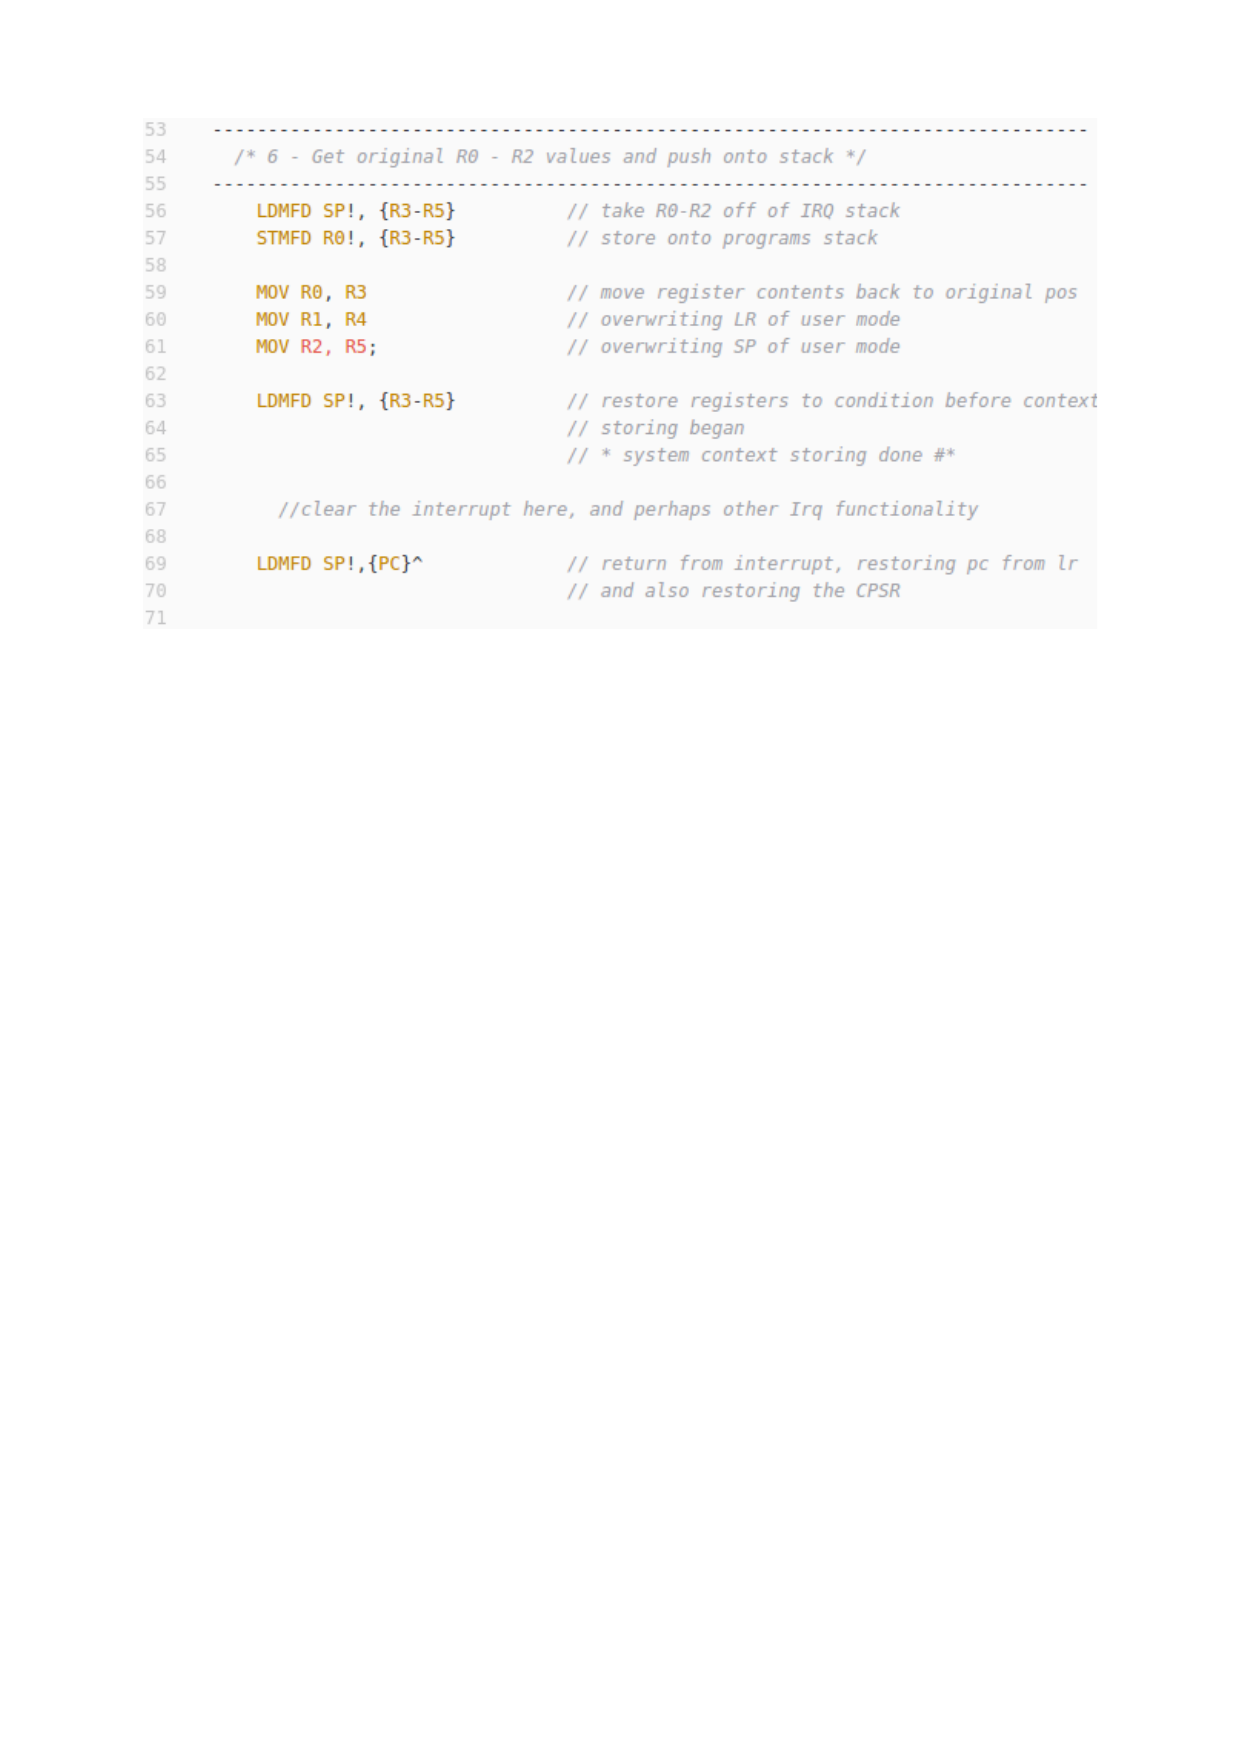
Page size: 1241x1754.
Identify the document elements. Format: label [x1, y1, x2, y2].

picture [143, 118, 1098, 629]
